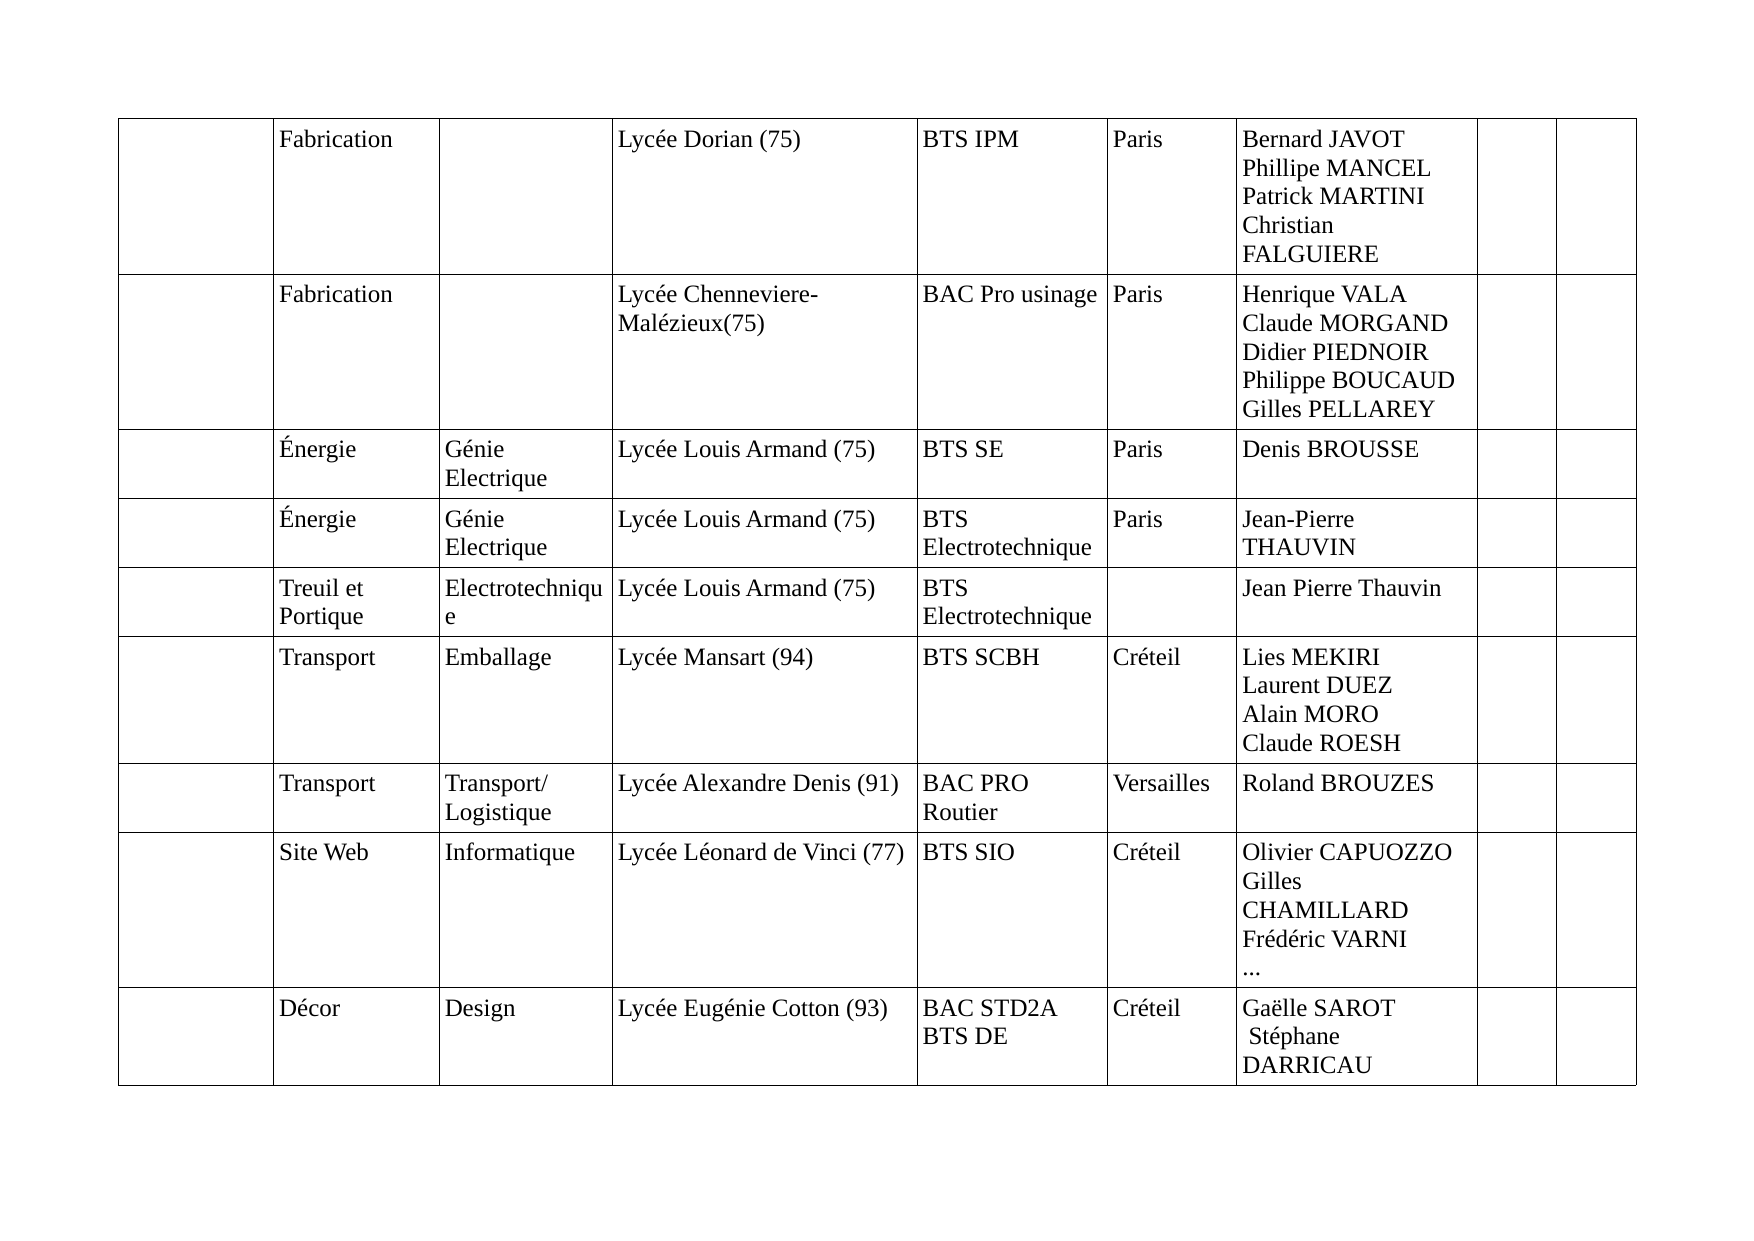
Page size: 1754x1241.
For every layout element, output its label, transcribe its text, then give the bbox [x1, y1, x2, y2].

table_cell [119, 637, 273, 762]
table_cell [1557, 764, 1636, 832]
table_cell [119, 833, 273, 987]
table_cell Versailles [1108, 764, 1236, 832]
table_cell Lies MEKIRI Laurent DUEZ Alain MORO Claude ROESH [1237, 637, 1477, 762]
table_cell Créteil [1108, 637, 1236, 762]
table_cell Paris [1108, 119, 1236, 273]
table_cell Énergie [274, 430, 439, 498]
table_cell Lycée Louis Armand (75) [613, 499, 917, 567]
table_cell Lycée Louis Armand (75) [613, 430, 917, 498]
table_cell [1557, 833, 1636, 987]
table_cell [1478, 499, 1556, 567]
table_cell BTS SCBH [918, 637, 1107, 762]
table_cell Informatique [440, 833, 612, 987]
table_cell BTS SIO [918, 833, 1107, 987]
table_cell Paris [1108, 499, 1236, 567]
table_cell [440, 275, 612, 429]
table_cell [1557, 637, 1636, 762]
table_cell Fabrication [274, 119, 439, 273]
table_cell Bernard JAVOT Phillipe MANCEL Patrick MARTINI Christian FALGUIERE [1237, 119, 1477, 273]
table_cell Lycée Dorian (75) [613, 119, 917, 273]
table_cell [1557, 499, 1636, 567]
table_cell [1478, 430, 1556, 498]
table_cell [119, 988, 273, 1085]
table_cell Jean-Pierre THAUVIN [1237, 499, 1477, 567]
table_cell [1478, 637, 1556, 762]
table_cell BTS Electrotechnique [918, 568, 1107, 636]
table_cell Transport [274, 764, 439, 832]
table_cell Electrotechnique [440, 568, 612, 636]
table_cell Emballage [440, 637, 612, 762]
table_cell Treuil et Portique [274, 568, 439, 636]
table_cell [1557, 275, 1636, 429]
table_cell [119, 275, 273, 429]
table_cell BAC PRO Routier [918, 764, 1107, 832]
table_cell [1478, 275, 1556, 429]
table_cell BTS Electrotechnique [918, 499, 1107, 567]
table_cell Lycée Chenneviere- Malézieux(75) [613, 275, 917, 429]
table_cell [1557, 119, 1636, 273]
table_cell Roland BROUZES [1237, 764, 1477, 832]
table_cell Design [440, 988, 612, 1085]
table_cell Denis BROUSSE [1237, 430, 1477, 498]
table_cell Jean Pierre Thauvin [1237, 568, 1477, 636]
table_cell BTS IPM [918, 119, 1107, 273]
table_cell Lycée Louis Armand (75) [613, 568, 917, 636]
table_cell [1478, 764, 1556, 832]
table_cell [1557, 988, 1636, 1085]
table_cell Lycée Eugénie Cotton (93) [613, 988, 917, 1085]
table_cell Paris [1108, 430, 1236, 498]
table_cell [119, 568, 273, 636]
table_cell BTS SE [918, 430, 1107, 498]
table_cell Paris [1108, 275, 1236, 429]
table_cell Fabrication [274, 275, 439, 429]
table_cell Lycée Mansart (94) [613, 637, 917, 762]
table_cell Henrique VALA Claude MORGAND Didier PIEDNOIR Philippe BOUCAUD Gilles PELLAREY [1237, 275, 1477, 429]
table_cell [119, 430, 273, 498]
table_cell [1478, 833, 1556, 987]
table_cell [119, 764, 273, 832]
table_cell [1478, 119, 1556, 273]
table_cell Lycée Alexandre Denis (91) [613, 764, 917, 832]
table_cell Énergie [274, 499, 439, 567]
table_cell [1557, 430, 1636, 498]
table_cell Décor [274, 988, 439, 1085]
table_cell [119, 499, 273, 567]
table_cell Génie Electrique [440, 499, 612, 567]
table_cell [440, 119, 612, 273]
table_cell Lycée Léonard de Vinci (77) [613, 833, 917, 987]
table_cell Créteil [1108, 988, 1236, 1085]
table_cell BAC STD2A BTS DE [918, 988, 1107, 1085]
table_cell [1557, 568, 1636, 636]
table_cell BAC Pro usinage [918, 275, 1107, 429]
table_cell Gaëlle SAROT Stéphane DARRICAU [1237, 988, 1477, 1085]
table_cell [1478, 568, 1556, 636]
table_cell [119, 119, 273, 273]
table_cell Transport [274, 637, 439, 762]
table_cell Olivier CAPUOZZO Gilles CHAMILLARD Frédéric VARNI ... [1237, 833, 1477, 987]
table_cell [1108, 568, 1236, 636]
table_cell [1478, 988, 1556, 1085]
table_cell Site Web [274, 833, 439, 987]
table_cell Transport/Logistique [440, 764, 612, 832]
table_cell Créteil [1108, 833, 1236, 987]
table_cell Génie Electrique [440, 430, 612, 498]
